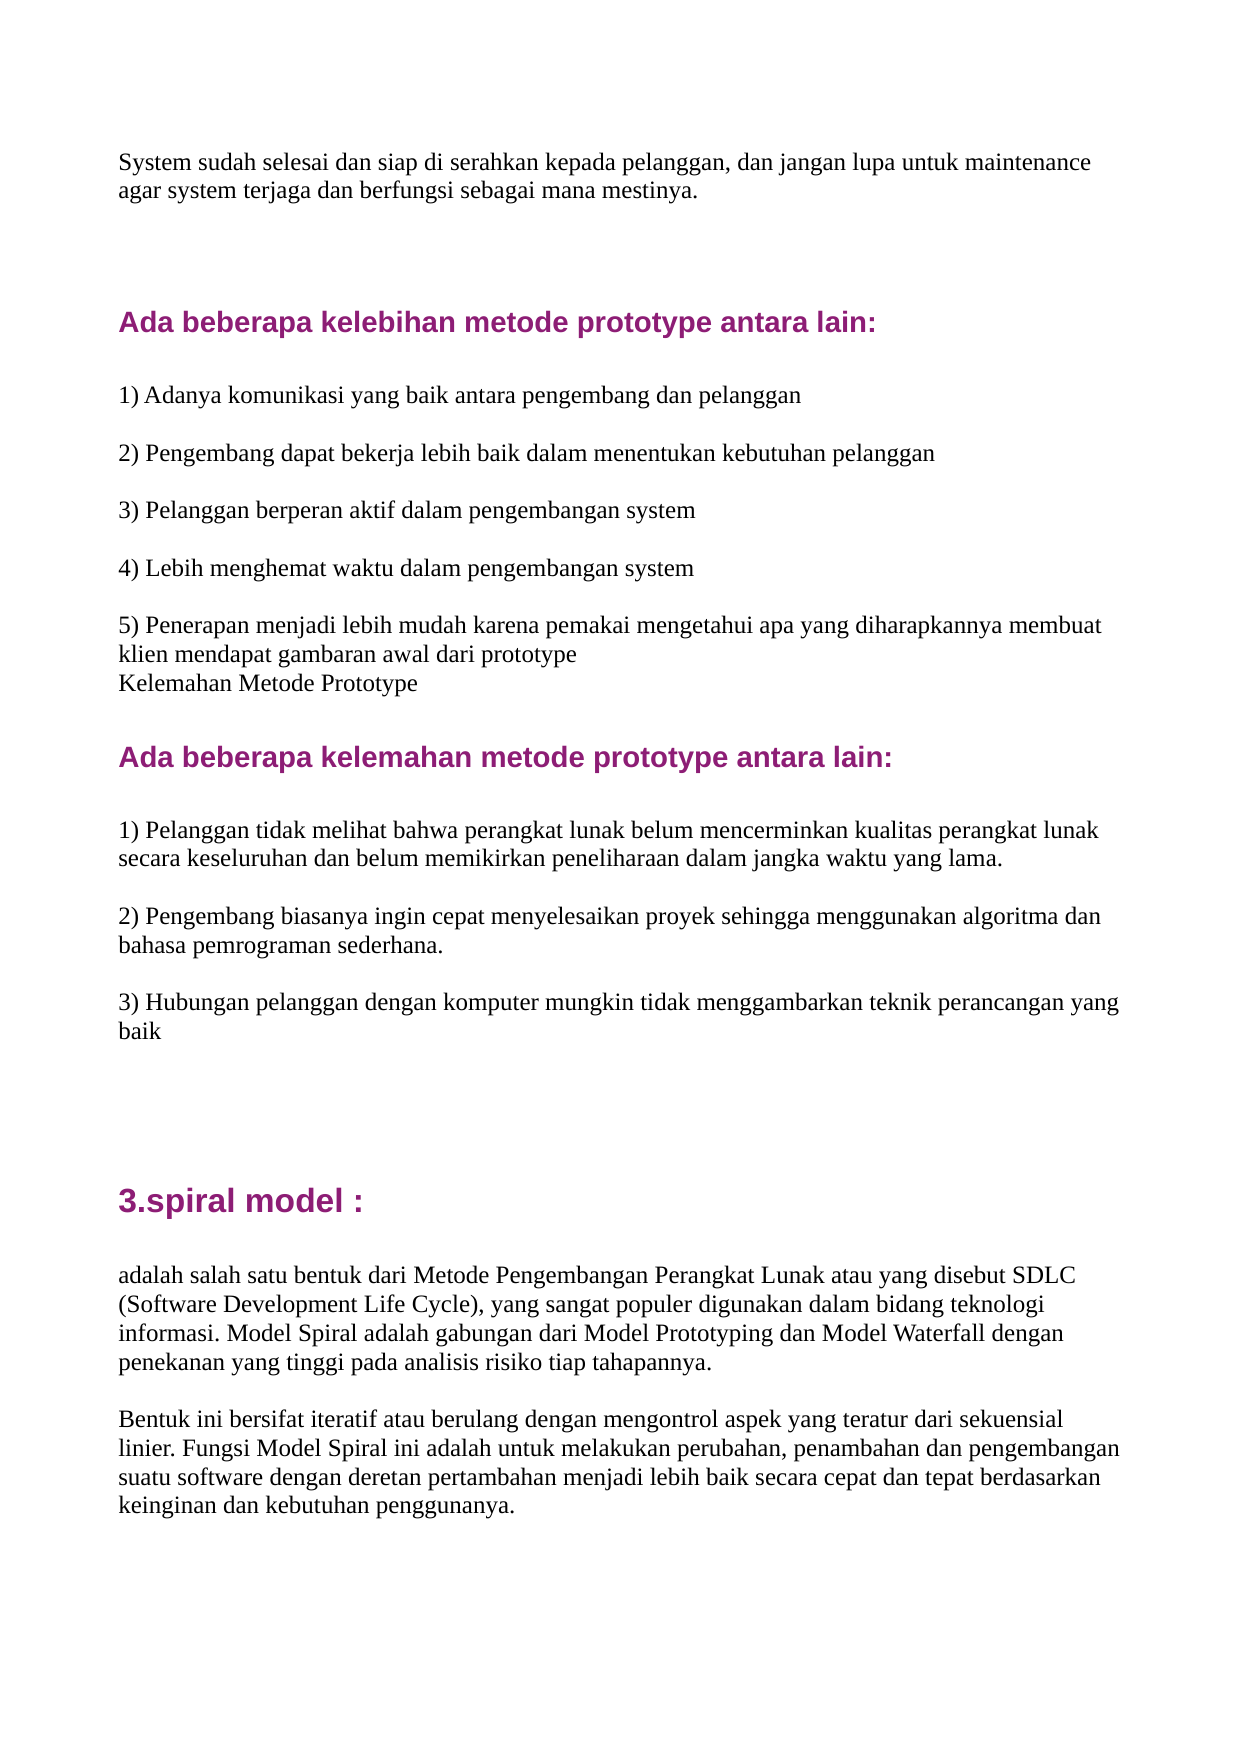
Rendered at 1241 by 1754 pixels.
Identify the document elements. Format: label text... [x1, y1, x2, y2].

text 3) Hubungan pelanggan dengan komputer mungkin tidak menggambarkan teknik perancangan yang baik [118, 987, 1122, 1045]
text 2) Pengembang biasanya ingin cepat menyelesaikan proyek sehingga menggunakan algoritma dan bahasa pemrograman sederhana. [118, 901, 1122, 958]
text Kelemahan Metode Prototype [118, 668, 1122, 696]
subtitle 3.spiral model : [118, 1181, 1122, 1219]
text 3) Pelanggan berperan aktif dalam pengembangan system [118, 495, 1122, 524]
text 1) Pelanggan tidak melihat bahwa perangkat lunak belum mencerminkan kualitas perangkat lunak secara keseluruhan dan belum memikirkan peneliharaan dalam jangka waktu yang lama. [118, 815, 1122, 872]
text 1) Adanya komunikasi yang baik antara pengembang dan pelanggan [118, 380, 1122, 409]
text 5) Penerapan menjadi lebih mudah karena pemakai mengetahui apa yang diharapkannya membuat klien mendapat gambaran awal dari prototype [118, 610, 1122, 668]
subtitle Ada beberapa kelebihan metode prototype antara lain: [118, 305, 1122, 339]
text Bentuk ini bersifat iteratif atau berulang dengan mengontrol aspek yang teratur dari sekuensial linier. Fungsi Model Spiral ini adalah untuk melakukan perubahan, penambahan dan pengembangan suatu software dengan deretan pertambahan menjadi lebih baik secara cepat dan tepat berdasarkan keinginan dan kebutuhan penggunanya. [118, 1404, 1122, 1519]
text 2) Pengembang dapat bekerja lebih baik dalam menentukan kebutuhan pelanggan [118, 438, 1122, 466]
text 4) Lebih menghemat waktu dalam pengembangan system [118, 553, 1122, 581]
subtitle Ada beberapa kelemahan metode prototype antara lain: [118, 740, 1122, 773]
text System sudah selesai dan siap di serahkan kepada pelanggan, dan jangan lupa untuk maintenance agar system terjaga dan berfungsi sebagai mana mestinya. [118, 147, 1122, 204]
text adalah salah satu bentuk dari Metode Pengembangan Perangkat Lunak atau yang disebut SDLC (Software Development Life Cycle), yang sangat populer digunakan dalam bidang teknologi informasi. Model Spiral adalah gabungan dari Model Prototyping dan Model Waterfall dengan penekanan yang tinggi pada analisis risiko tiap tahapannya. [118, 1261, 1122, 1376]
